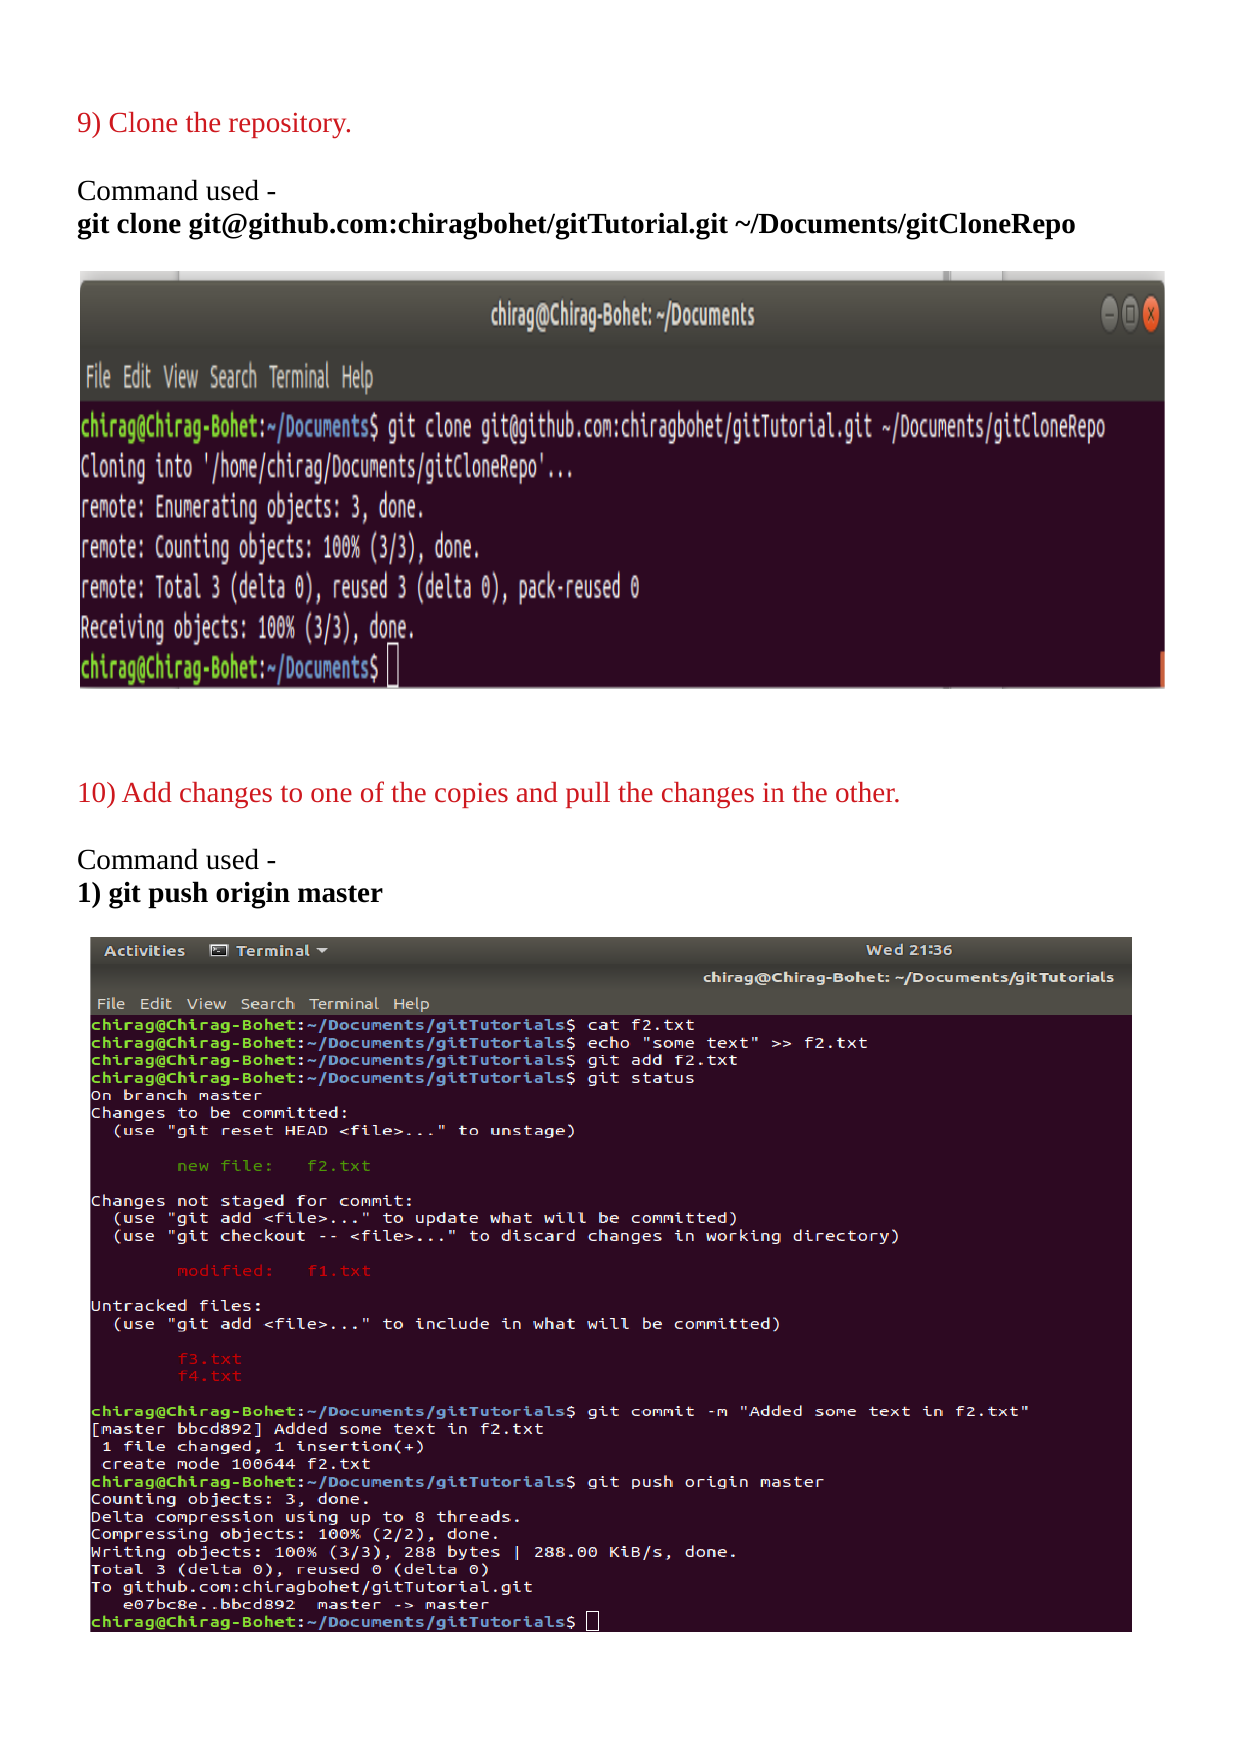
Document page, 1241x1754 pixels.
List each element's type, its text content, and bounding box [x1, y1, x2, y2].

picture [80, 271, 1165, 689]
text Command used - [77, 842, 1163, 875]
text Command used - [77, 173, 1163, 206]
text 10) Add changes to one of the copies and pull the changes in the other. [77, 775, 1163, 808]
text 1) git push origin master [77, 875, 1163, 909]
picture [90, 937, 1132, 1632]
text 9) Clone the repository. [77, 106, 1163, 139]
text git clone git@github.com:chiragbohet/gitTutorial.git ~/Documents/gitCloneRepo [77, 206, 1163, 240]
